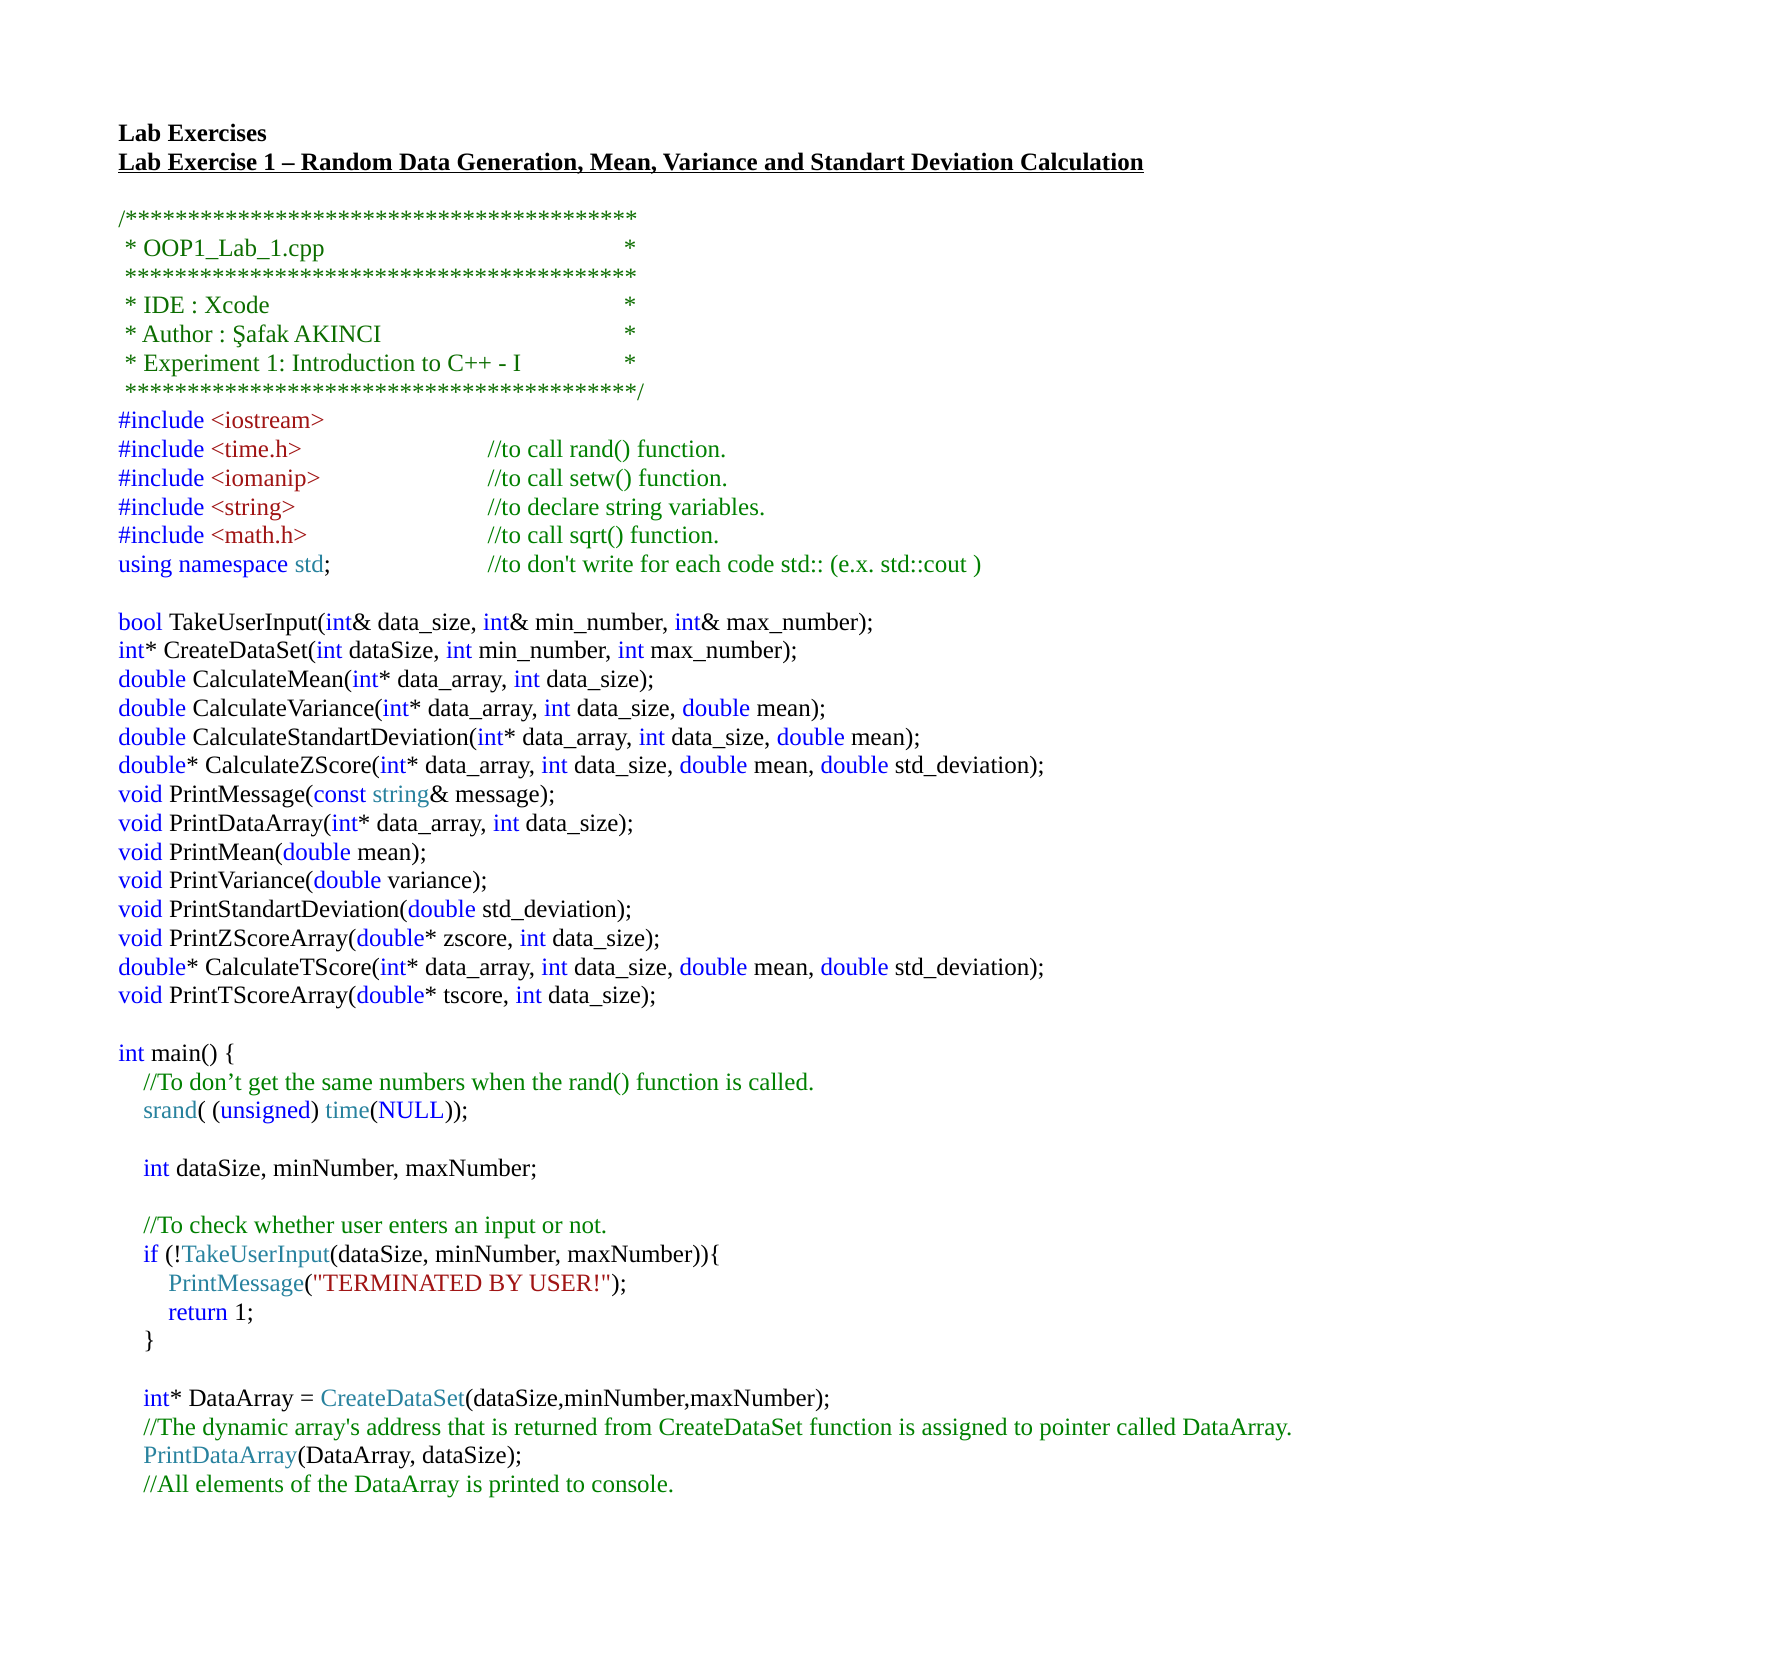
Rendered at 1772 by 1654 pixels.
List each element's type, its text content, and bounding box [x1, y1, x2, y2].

text srand( (unsigned) time(NULL)); [118, 1096, 1653, 1124]
text PrintMessage("TERMINATED BY USER!"); [118, 1268, 1653, 1297]
text /***************************************** [118, 204, 1653, 233]
text //To don’t get the same numbers when the rand() function is called. [118, 1067, 1653, 1096]
text void PrintStandartDeviation(double std_deviation); [118, 894, 1653, 923]
text *****************************************/ [118, 377, 1653, 406]
text * IDE : Xcode * [118, 291, 1653, 319]
text #include <iostream> [118, 406, 1653, 434]
text #include <math.h> //to call sqrt() function. [118, 521, 1653, 549]
text * OOP1_Lab_1.cpp * [118, 233, 1653, 262]
text int* CreateDataSet(int dataSize, int min_number, int max_number); [118, 636, 1653, 664]
text #include <string> //to declare string variables. [118, 492, 1653, 521]
text bool TakeUserInput(int& data_size, int& min_number, int& max_number); [118, 607, 1653, 636]
text #include <iomanip> //to call setw() function. [118, 463, 1653, 492]
text PrintDataArray(DataArray, dataSize); [118, 1441, 1653, 1469]
text void PrintTScoreArray(double* tscore, int data_size); [118, 981, 1653, 1009]
text //The dynamic array's address that is returned from CreateDataSet function is assigned to pointer called DataArray. [118, 1412, 1653, 1441]
text Lab Exercise 1 – Random Data Generation, Mean, Variance and Standart Deviation Calculation [118, 147, 1653, 176]
text //All elements of the DataArray is printed to console. [118, 1469, 1653, 1498]
text void PrintMessage(const string& message); [118, 779, 1653, 808]
text void PrintMean(double mean); [118, 837, 1653, 866]
text int* DataArray = CreateDataSet(dataSize,minNumber,maxNumber); [118, 1383, 1653, 1412]
text void PrintDataArray(int* data_array, int data_size); [118, 808, 1653, 837]
text #include <time.h> //to call rand() function. [118, 434, 1653, 463]
text double CalculateMean(int* data_array, int data_size); [118, 664, 1653, 693]
text Lab Exercises [118, 118, 1653, 147]
text double* CalculateTScore(int* data_array, int data_size, double mean, double std_deviation); [118, 952, 1653, 981]
text ***************************************** [118, 262, 1653, 291]
text double CalculateVariance(int* data_array, int data_size, double mean); [118, 693, 1653, 722]
text void PrintVariance(double variance); [118, 866, 1653, 894]
text * Experiment 1: Introduction to C++ - I * [118, 348, 1653, 377]
text if (!TakeUserInput(dataSize, minNumber, maxNumber)){ [118, 1239, 1653, 1268]
text //To check whether user enters an input or not. [118, 1211, 1653, 1239]
text double* CalculateZScore(int* data_array, int data_size, double mean, double std_deviation); [118, 751, 1653, 779]
text void PrintZScoreArray(double* zscore, int data_size); [118, 923, 1653, 952]
text } [118, 1326, 1653, 1354]
text int dataSize, minNumber, maxNumber; [118, 1153, 1653, 1182]
text return 1; [118, 1297, 1653, 1326]
text * Author : Şafak AKINCI * [118, 319, 1653, 348]
text using namespace std; //to don't write for each code std:: (e.x. std::cout ) [118, 549, 1653, 578]
text int main() { [118, 1038, 1653, 1067]
text double CalculateStandartDeviation(int* data_array, int data_size, double mean); [118, 722, 1653, 751]
